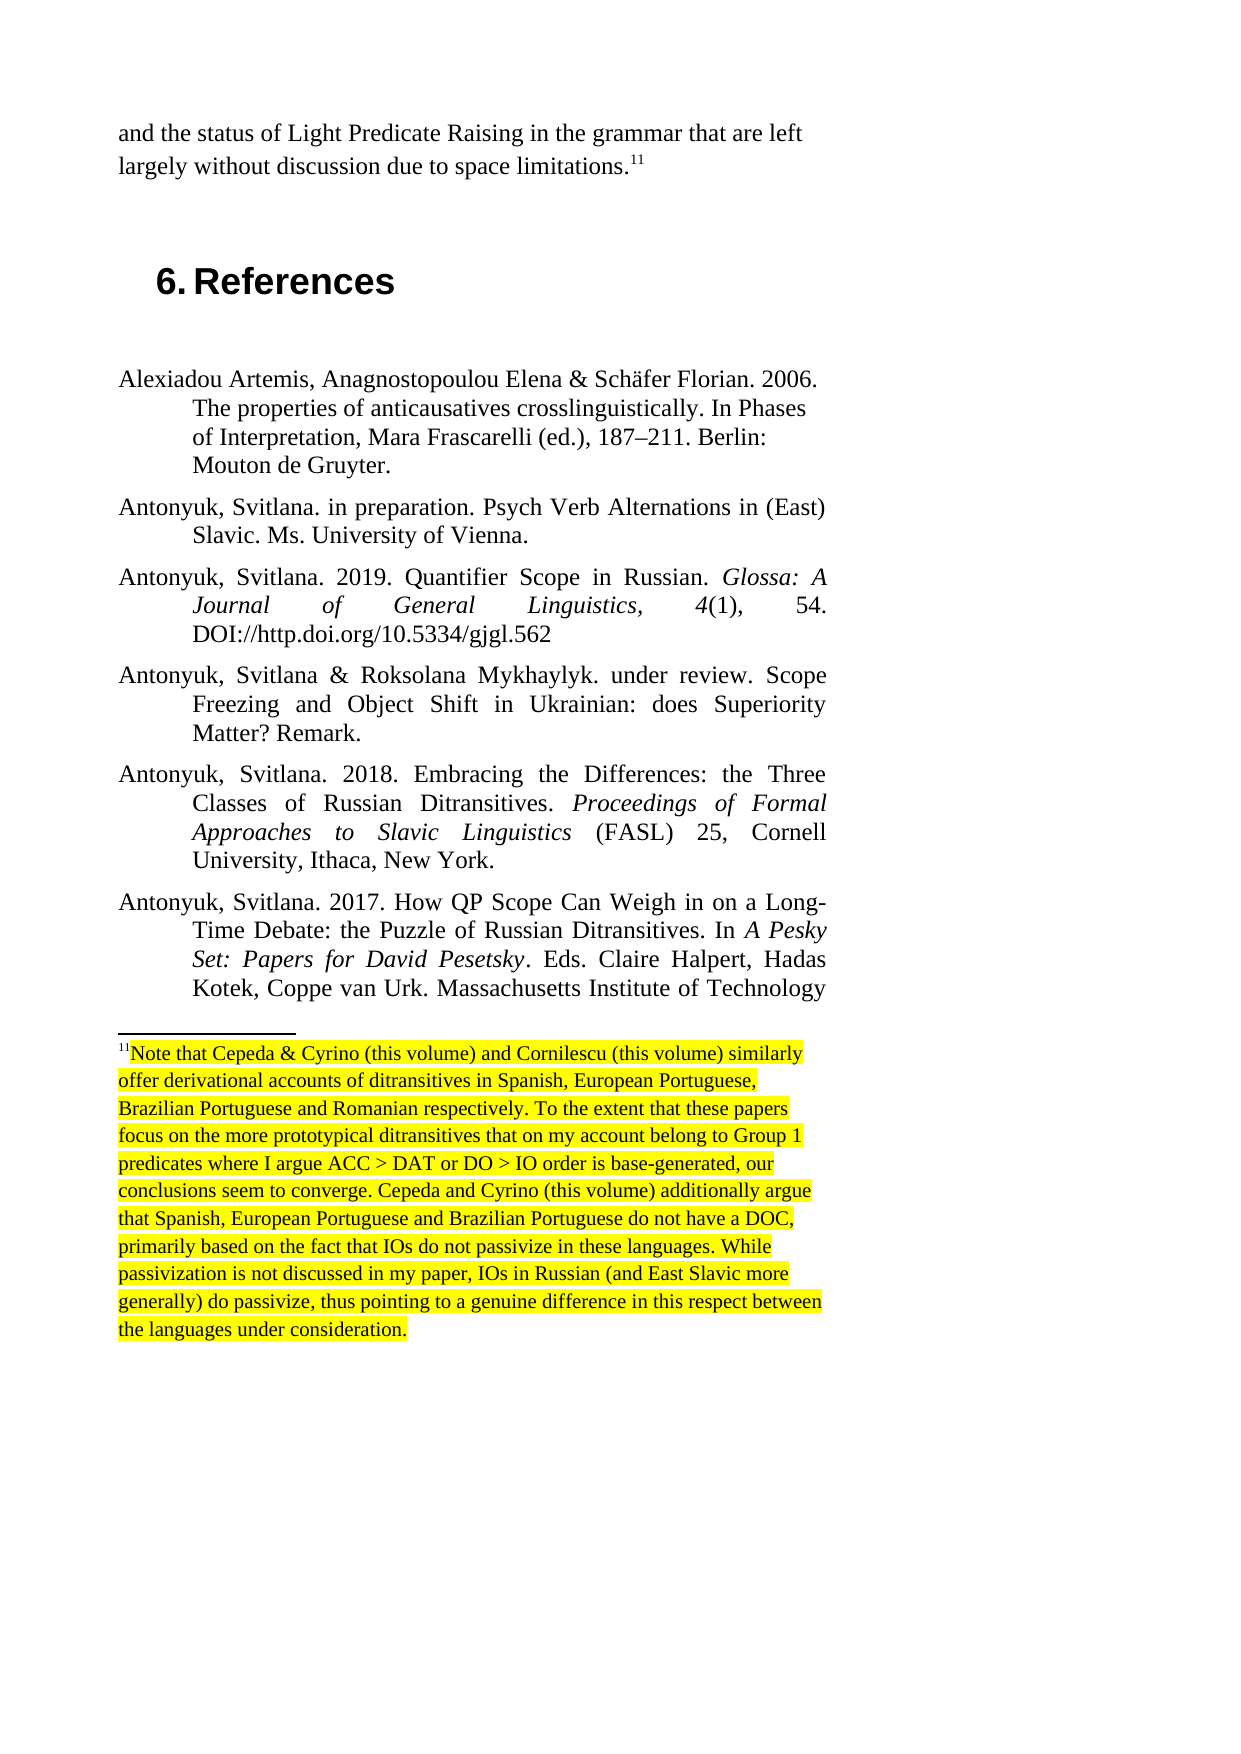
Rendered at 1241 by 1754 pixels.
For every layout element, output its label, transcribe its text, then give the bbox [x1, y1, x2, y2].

text Alexiadou Artemis, Anagnostopoulou Elena & Schäfer Florian. 2006. The properties of anticausatives crosslinguistically. In Phases of Interpretation, Mara Frascarelli (ed.), 187–211. Berlin: Mouton de Gruyter. [118, 364, 827, 479]
text Antonyuk, Svitlana. 2017. How QP Scope Can Weigh in on a Long-Time Debate: the Puzzle of Russian Ditransitives. In A Pesky Set: Papers for David Pesetsky. Eds. Claire Halpert, Hadas Kotek, Coppe van Urk. Massachusetts Institute of Technology [118, 887, 827, 1002]
text Note that Cepeda & Cyrino (this volume) and Cornilescu (this volume) similarly offer derivational accounts of ditransitives in Spanish, European Portuguese, Brazilian Portuguese and Romanian respectively. To the extent that these papers focus on the more prototypical ditransitives that on my account belong to Group 1 predicates where I argue ACC > DAT or DO > IO order is base-generated, our conclusions seem to converge. Cepeda and Cyrino (this volume) additionally argue that Spanish, European Portuguese and Brazilian Portuguese do not have a DOC, primarily based on the fact that IOs do not passivize in these languages. While passivization is not discussed in my paper, IOs in Russian (and East Slavic more generally) do passivize, thus pointing to a genuine difference in this respect between the languages under consideration. [118, 1040, 827, 1341]
text Antonyuk, Svitlana. 2018. Embracing the Differences: the Three Classes of Russian Ditransitives. Proceedings of Formal Approaches to Slavic Linguistics (FASL) 25, Cornell University, Ithaca, New York. [118, 759, 827, 874]
text Antonyuk, Svitlana. 2019. Quantifier Scope in Russian. Glossa: A Journal of General Linguistics, 4(1), 54. DOI://http.doi.org/10.5334/gjgl.562 [118, 562, 827, 648]
list References [156, 259, 827, 302]
text Antonyuk, Svitlana & Roksolana Mykhaylyk. under review. Scope Freezing and Object Shift in Ukrainian: does Superiority Matter? Remark. [118, 660, 827, 747]
text Antonyuk, Svitlana. in preparation. Psych Verb Alternations in (East) Slavic. Ms. University of Vienna. [118, 492, 827, 549]
text and the status of Light Predicate Raising in the grammar that are left largely without discussion due to space limitations. [118, 118, 827, 180]
